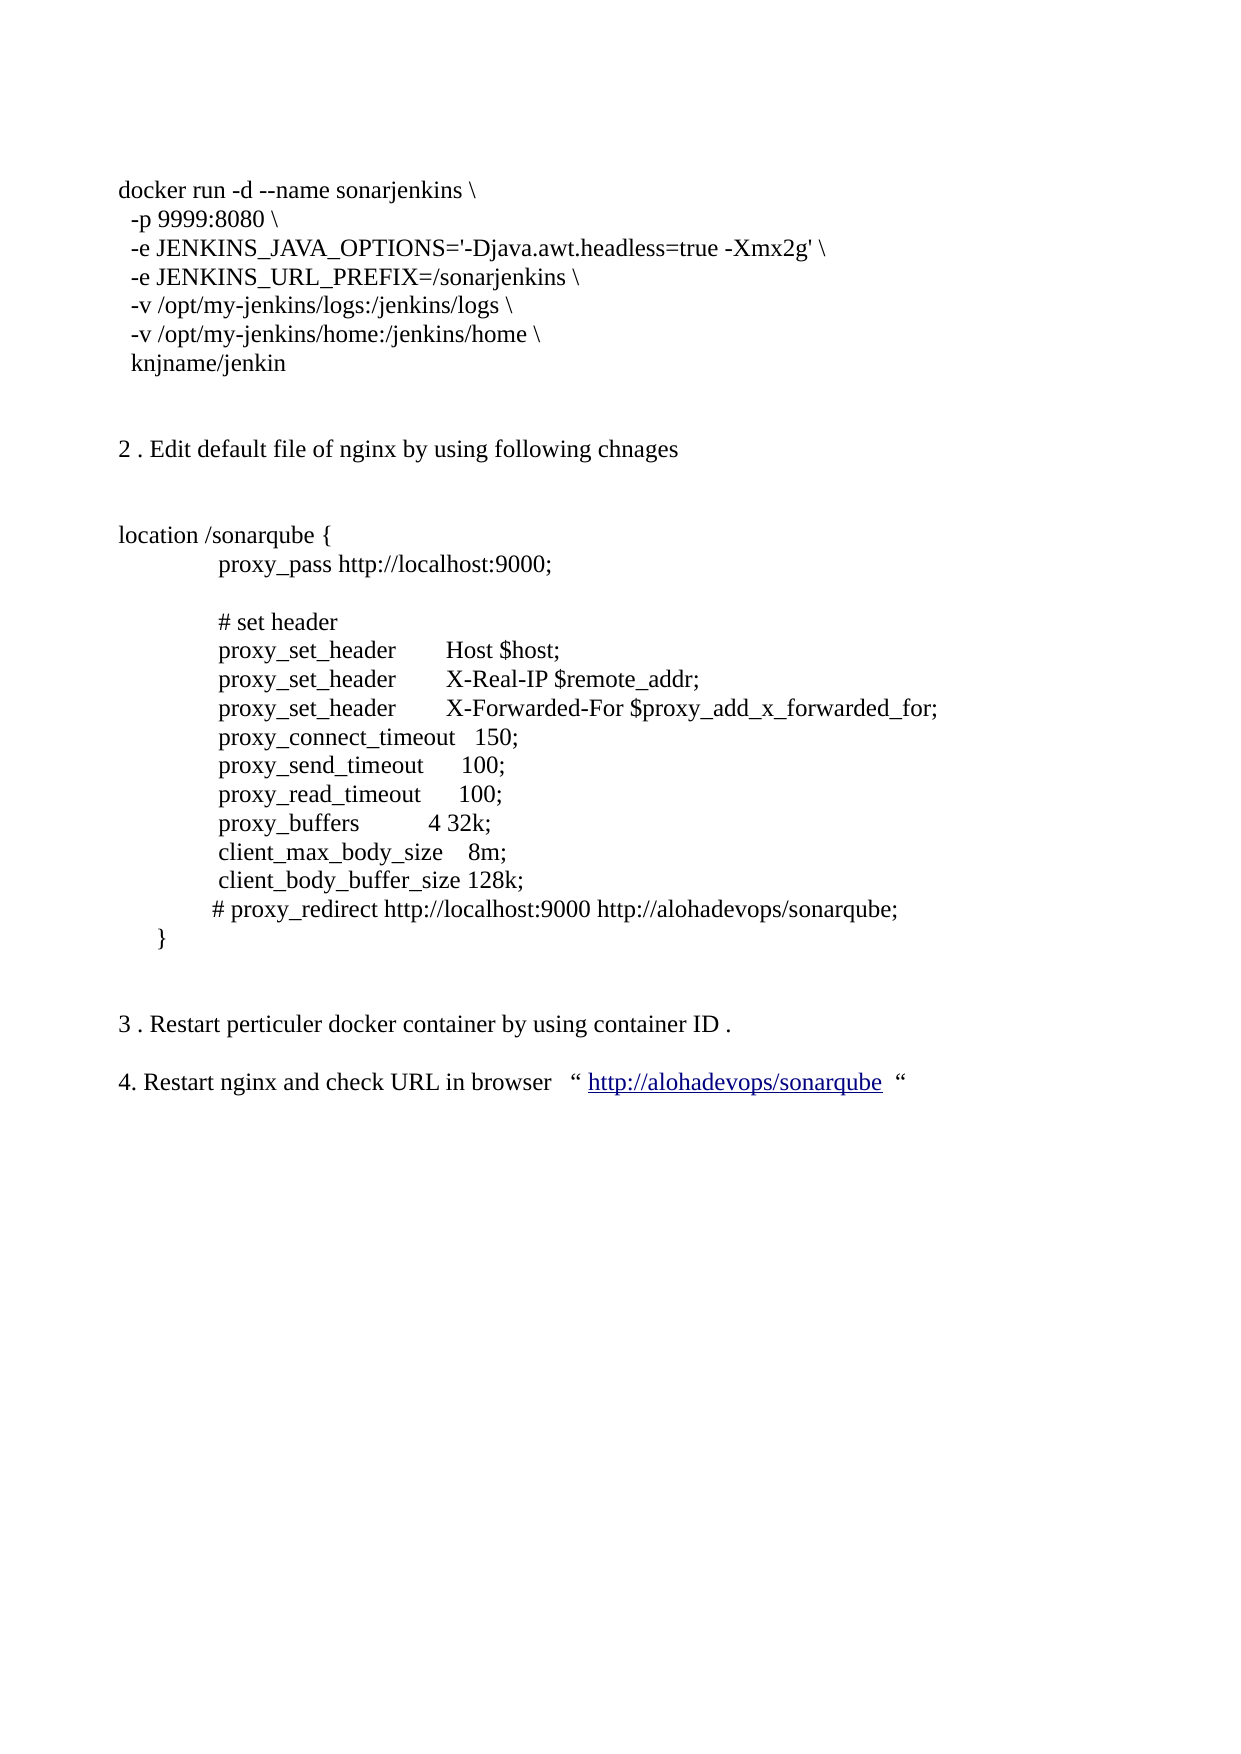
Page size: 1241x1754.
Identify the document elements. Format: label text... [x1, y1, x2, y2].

text -e JENKINS_URL_PREFIX=/sonarjenkins \ [118, 262, 1122, 291]
text 2 . Edit default file of nginx by using following chnages [118, 434, 1122, 463]
text } [118, 923, 1122, 952]
text proxy_read_timeout 100; [118, 779, 1122, 808]
text knjname/jenkin [118, 348, 1122, 377]
text proxy_connect_timeout 150; [118, 722, 1122, 751]
text -p 9999:8080 \ [118, 204, 1122, 233]
text client_max_body_size 8m; [118, 837, 1122, 866]
text # proxy_redirect http://localhost:9000 http://alohadevops/sonarqube; [118, 894, 1122, 923]
text client_body_buffer_size 128k; [118, 866, 1122, 894]
text -v /opt/my-jenkins/home:/jenkins/home \ [118, 319, 1122, 348]
text location /sonarqube { [118, 521, 1122, 549]
text 3 . Restart perticuler docker container by using container ID . [118, 1009, 1122, 1038]
text 4. Restart nginx and check URL in browser “ http://alohadevops/sonarqube “ [118, 1067, 1122, 1096]
text # set header [118, 607, 1122, 636]
text proxy_buffers 4 32k; [118, 808, 1122, 837]
text proxy_set_header X-Real-IP $remote_addr; [118, 664, 1122, 693]
text proxy_send_timeout 100; [118, 751, 1122, 779]
text -e JENKINS_JAVA_OPTIONS='-Djava.awt.headless=true -Xmx2g' \ [118, 233, 1122, 262]
text proxy_pass http://localhost:9000; [118, 549, 1122, 578]
text -v /opt/my-jenkins/logs:/jenkins/logs \ [118, 291, 1122, 319]
text proxy_set_header Host $host; [118, 636, 1122, 664]
text proxy_set_header X-Forwarded-For $proxy_add_x_forwarded_for; [118, 693, 1122, 722]
text docker run -d --name sonarjenkins \ [118, 176, 1122, 204]
